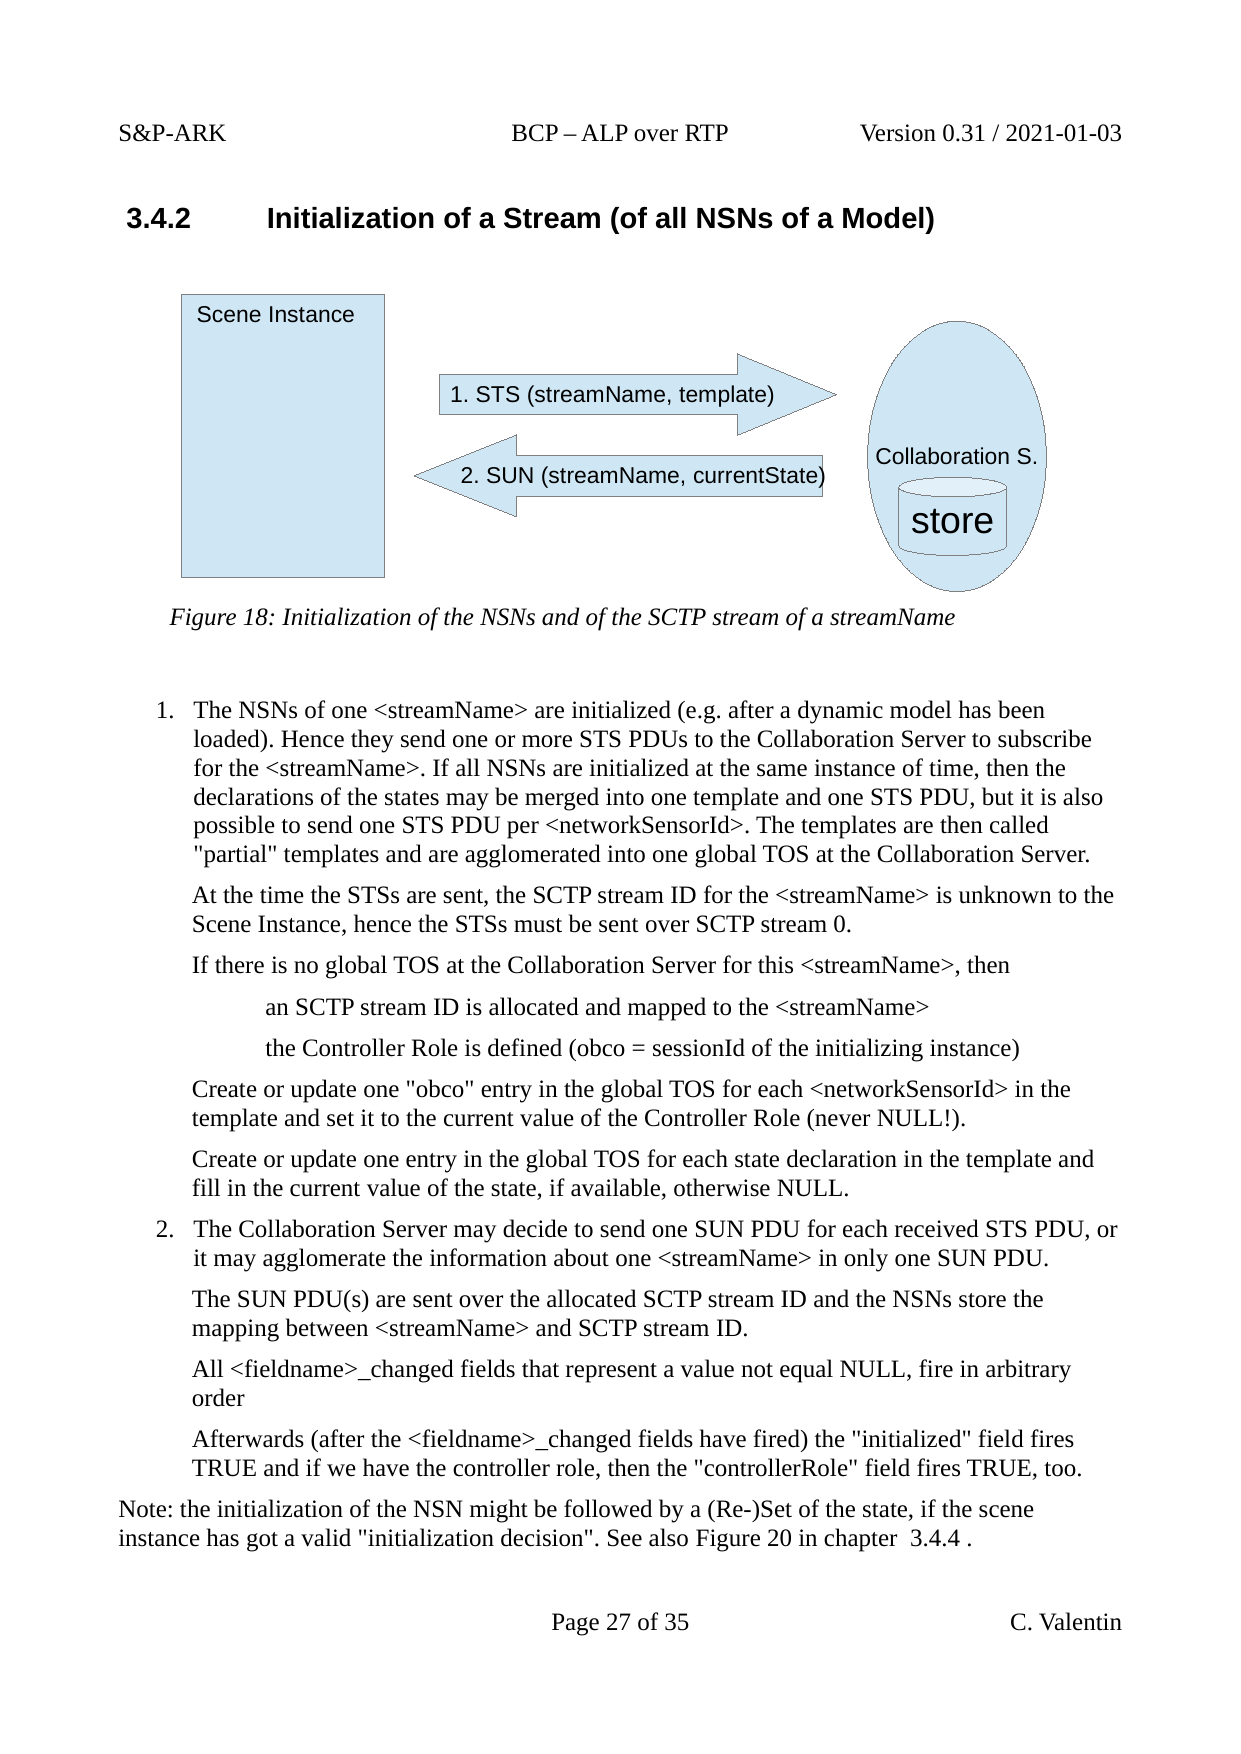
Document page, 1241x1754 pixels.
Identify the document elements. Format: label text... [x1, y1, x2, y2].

text Figure 18: Initialization of the NSNs and of the SCTP stream of a streamName [169, 302, 1074, 631]
text At the time the STSs are sent, the SCTP stream ID for the <streamName> is unknown to the Scene Instance, hence the STSs must be sent over SCTP stream 0. [192, 880, 1122, 938]
list The NSNs of one <streamName> are initialized (e.g. after a dynamic model has been loaded). Hence they send one or more STS PDUs to the Collaboration Server to subscribe for the <streamName>. If all NSNs are initialized at the same instance of time, then the declarations of the states may be merged into one template and one STS PDU, but it is also possible to send one STS PDU per <networkSensorId>. The templates are then called "partial" templates and are agglomerated into one global TOS at the Collaboration Server. [156, 695, 1122, 868]
list The Collaboration Server may decide to send one SUN PDU for each received STS PDU, or it may agglomerate the information about one <streamName> in only one SUN PDU. [156, 1214, 1122, 1272]
text Note: the initialization of the NSN might be followed by a (Re-)Set of the state, if the scene instance has got a valid "initialization decision". See also Figure 20 in chapter 3.4.4 . [118, 1494, 1122, 1552]
text Afterwards (after the <fieldname>_changed fields have fired) the "initialized" field fires TRUE and if we have the controller role, then the "controllerRole" field fires TRUE, too. [192, 1424, 1122, 1482]
text If there is no global TOS at the Collaboration Server for this <streamName>, then [192, 950, 1122, 979]
subtitle Initialization of a Stream (of all NSNs of a Model) [118, 201, 1122, 235]
text Create or update one "obco" entry in the global TOS for each <networkSensorId> in the template and set it to the current value of the Controller Role (never NULL!). [192, 1074, 1122, 1132]
text All <fieldname>_changed fields that represent a value not equal NULL, fire in arbitrary order [192, 1354, 1122, 1412]
text Create or update one entry in the global TOS for each state declaration in the template and fill in the current value of the state, if available, otherwise NULL. [192, 1144, 1122, 1202]
text The SUN PDU(s) are sent over the allocated SCTP stream ID and the NSNs store the mapping between <streamName> and SCTP stream ID. [192, 1284, 1122, 1342]
text an SCTP stream ID is allocated and mapped to the <streamName> [265, 992, 1122, 1020]
text the Controller Role is defined (obco = sessionId of the initializing instance) [265, 1033, 1122, 1062]
